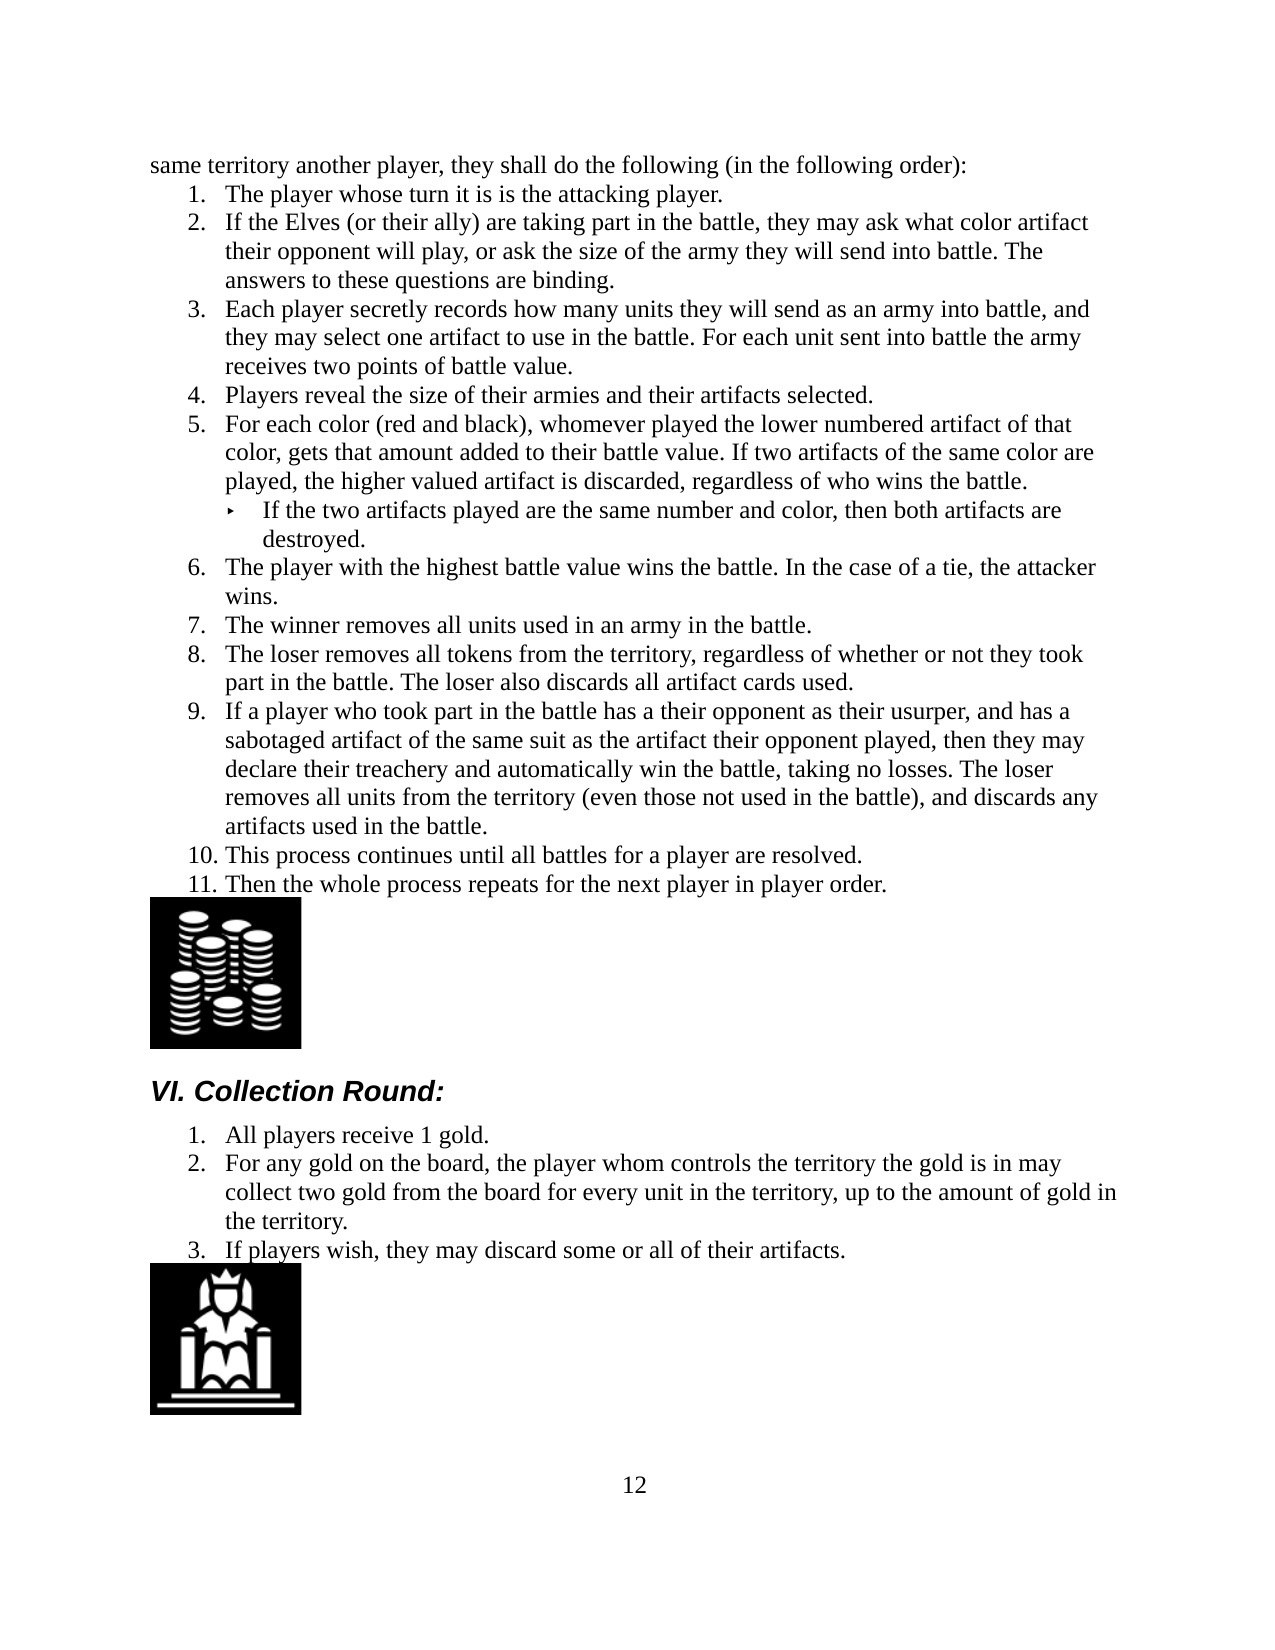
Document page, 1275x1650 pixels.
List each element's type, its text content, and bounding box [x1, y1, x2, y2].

list This process continues until all battles for a player are resolved. [187, 840, 1125, 869]
list Players reveal the size of their armies and their artifacts selected. [187, 380, 1125, 409]
list All players receive 1 gold. [187, 1120, 1125, 1148]
subtitle VI. Collection Round: [150, 1074, 1125, 1107]
list The winner removes all units used in an army in the battle. [187, 610, 1125, 639]
list Each player secretly records how many units they will send as an army into battle, and they may select one artifact to use in the battle. For each unit sent into battle the army receives two points of battle value. [187, 294, 1125, 380]
list The player whose turn it is is the attacking player. [187, 179, 1125, 207]
list The loser removes all tokens from the territory, regardless of whether or not they took part in the battle. The loser also discards all artifact cards used. [187, 639, 1125, 696]
list The player with the highest battle value wins the battle. In the case of a tie, the attacker wins. [187, 552, 1125, 610]
text same territory another player, they shall do the following (in the following order): [150, 150, 1125, 179]
list For each color (red and black), whomever played the lower numbered artifact of that color, gets that amount added to their battle value. If two artifacts of the same color are played, the higher valued artifact is discarded, regardless of who wins the battle. [187, 409, 1125, 495]
list For any gold on the board, the player whom controls the territory the gold is in may collect two gold from the board for every unit in the territory, up to the amount of gold in the territory. [187, 1148, 1125, 1235]
list Then the whole process repeats for the next player in player order. [187, 869, 1125, 897]
list If the Elves (or their ally) are taking part in the battle, they may ask what color artifact their opponent will play, or ask the size of the army they will send into battle. The answers to these questions are binding. [187, 207, 1125, 294]
list If players wish, they may discard some or all of their artifacts. [187, 1235, 1125, 1263]
list If the two artifacts played are the same number and color, then both artifacts are destroyed. [225, 495, 1125, 552]
picture [150, 897, 302, 1049]
list If a player who took part in the battle has a their opponent as their usurper, and has a sabotaged artifact of the same suit as the artifact their opponent played, then they may declare their treachery and automatically win the battle, taking no losses. The loser removes all units from the territory (even those not used in the battle), and discards any artifacts used in the battle. [187, 696, 1125, 840]
picture [150, 1263, 302, 1415]
